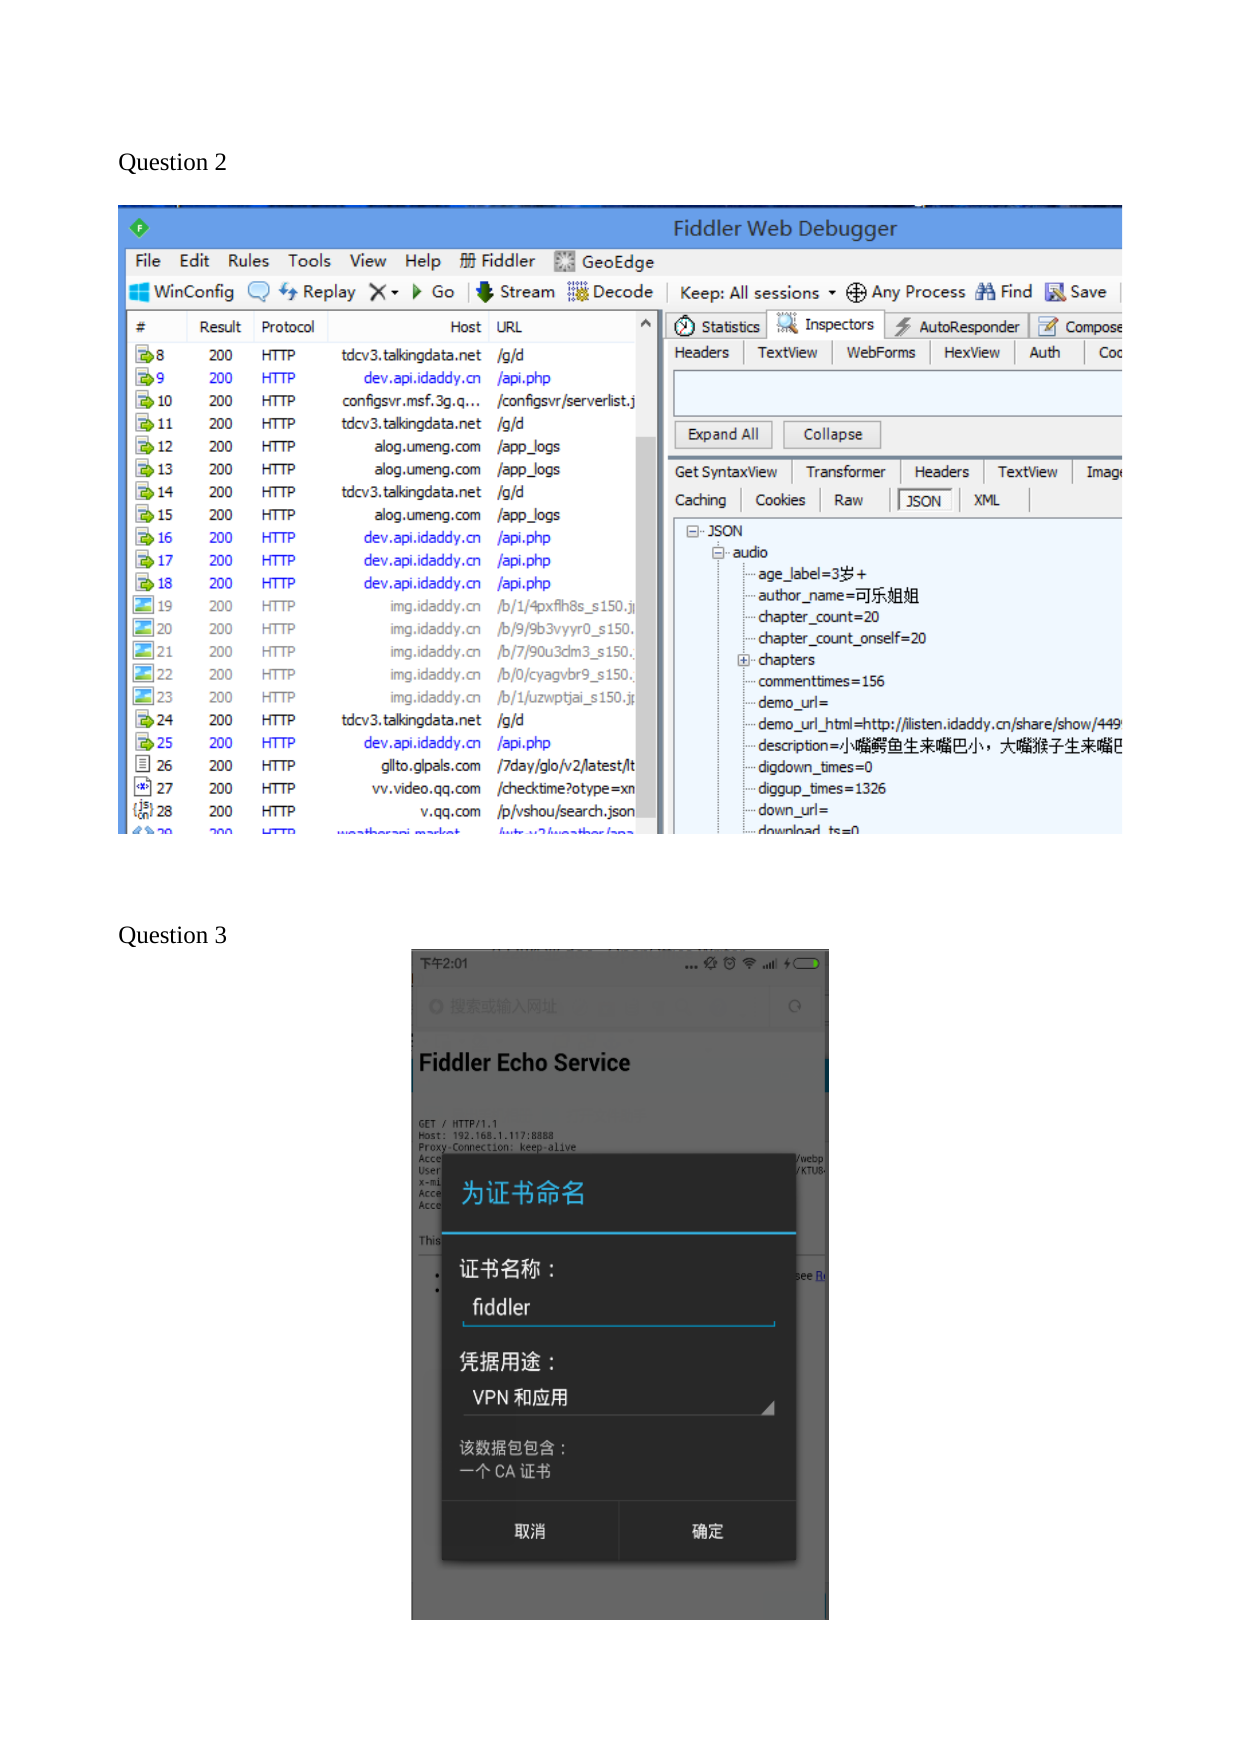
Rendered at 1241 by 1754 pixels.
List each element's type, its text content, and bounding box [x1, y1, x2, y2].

picture [411, 949, 829, 1620]
text Question 3 [118, 920, 1122, 949]
text Question 2 [118, 147, 1122, 176]
